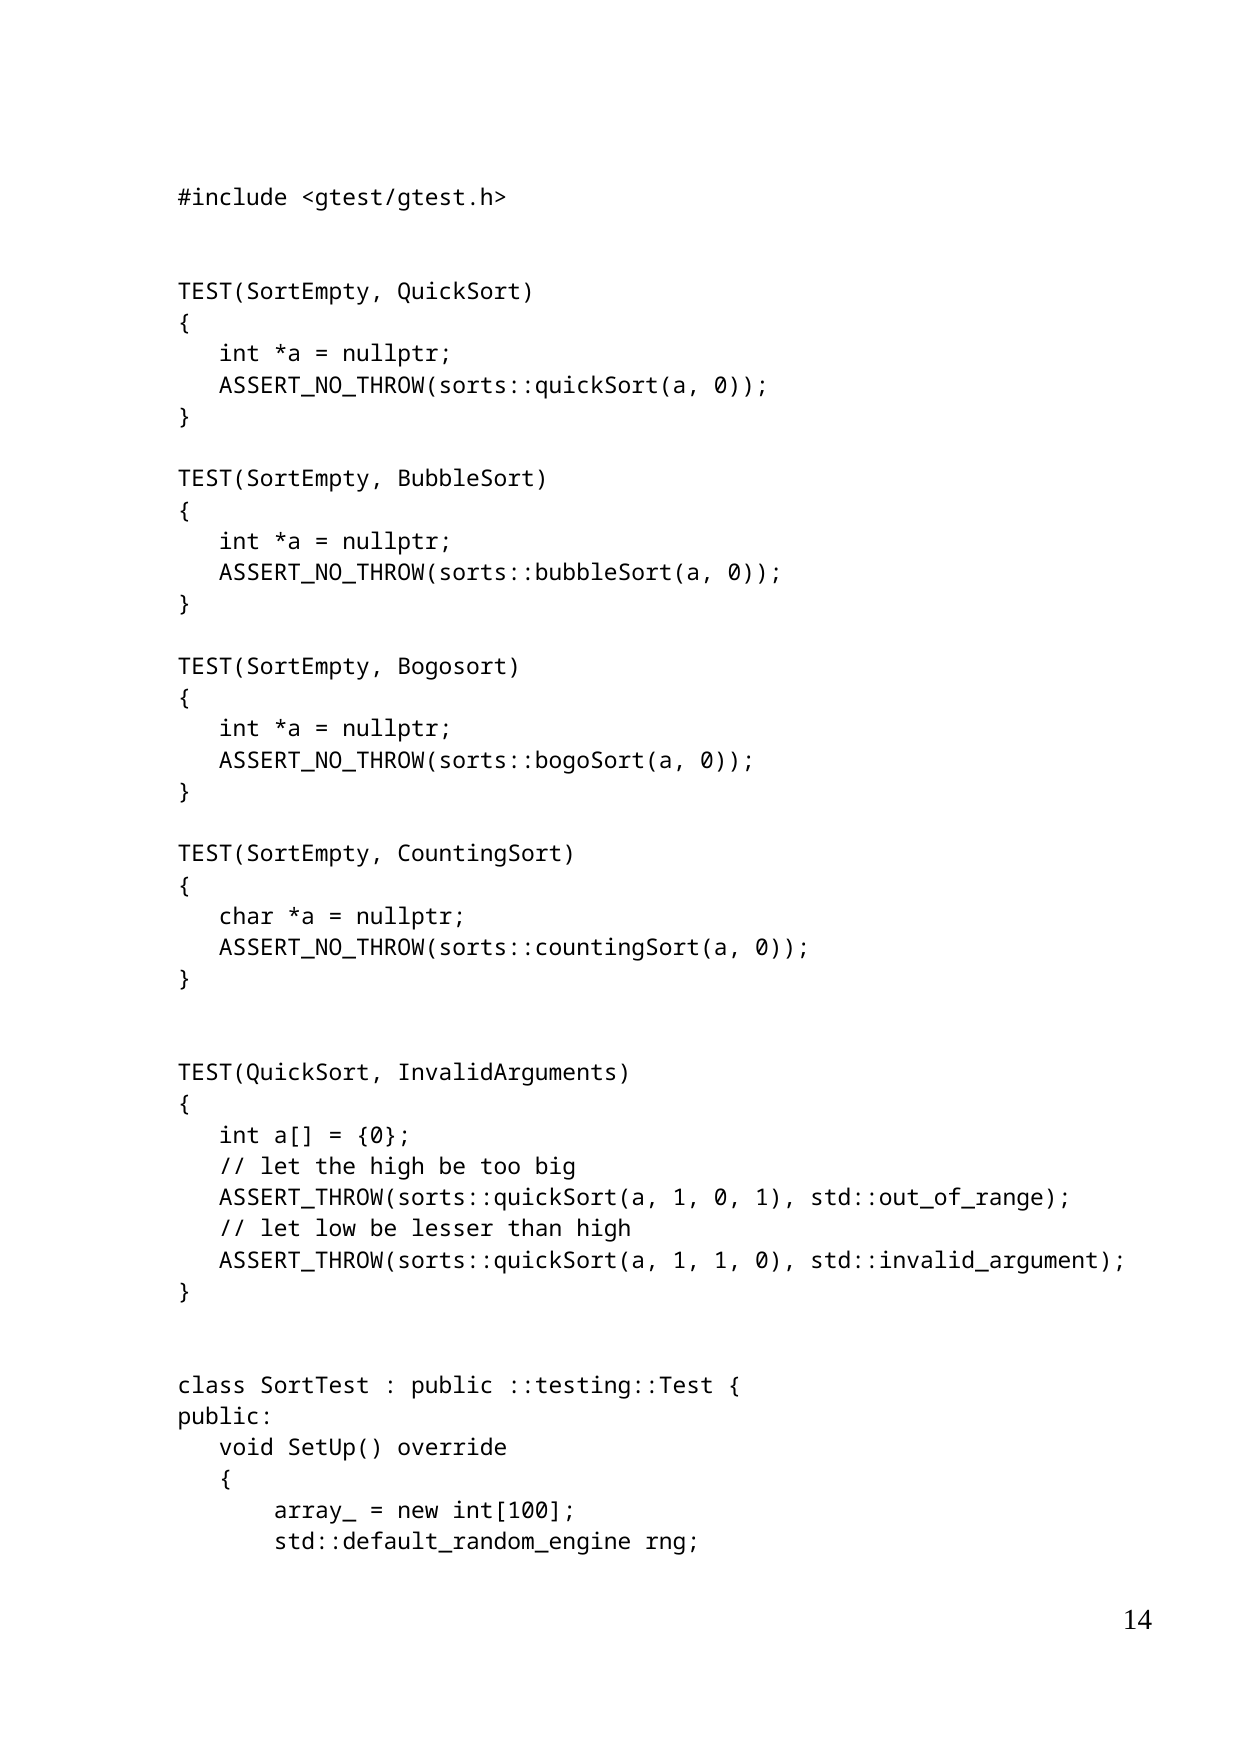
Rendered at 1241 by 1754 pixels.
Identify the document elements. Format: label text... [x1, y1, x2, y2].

text #include <gtest/gtest.h> TEST(SortEmpty, QuickSort) { int *a = nullptr; ASSERT_NO_THROW(sorts::quickSort(a, 0)); } TEST(SortEmpty, BubbleSort) { int *a = nullptr; ASSERT_NO_THROW(sorts::bubbleSort(a, 0)); } TEST(SortEmpty, Bogosort) { int *a = nullptr; ASSERT_NO_THROW(sorts::bogoSort(a, 0)); } TEST(SortEmpty, CountingSort) { char *a = nullptr; ASSERT_NO_THROW(sorts::countingSort(a, 0)); } TEST(QuickSort, InvalidArguments) { int a[] = {0}; // let the high be too big ASSERT_THROW(sorts::quickSort(a, 1, 0, 1), std::out_of_range); // let low be lesser than high ASSERT_THROW(sorts::quickSort(a, 1, 1, 0), std::invalid_argument); } class SortTest : public ::testing::Test { public: void SetUp() override { array_ = new int[100]; std::default_random_engine rng; [177, 181, 1152, 1556]
